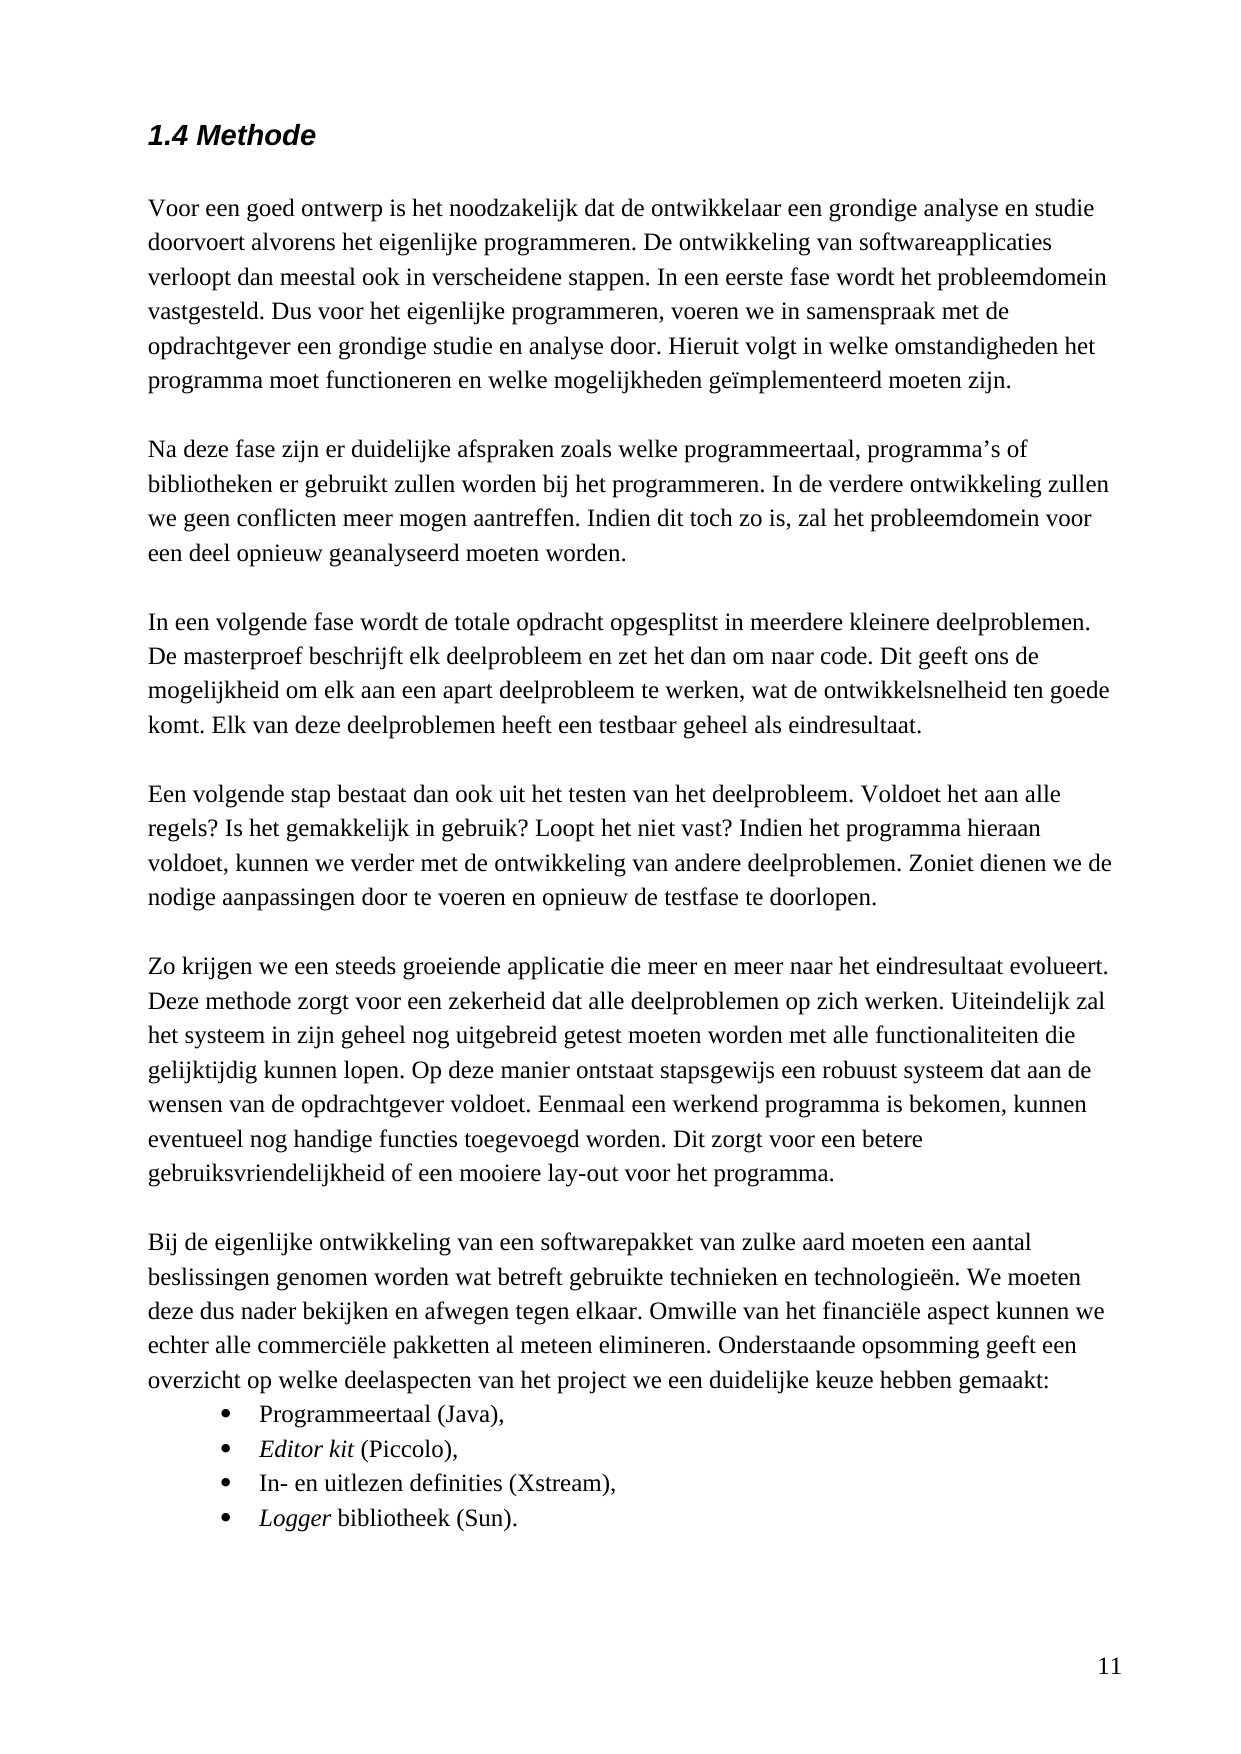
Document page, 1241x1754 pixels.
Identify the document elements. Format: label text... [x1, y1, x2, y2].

list Logger bibliotheek (Sun). [221, 1503, 1122, 1532]
text De masterproef beschrijft elk deelprobleem en zet het dan om naar code. Dit geeft ons de mogelijkheid om elk aan een apart deelprobleem te werken, wat de ontwikkelsnelheid ten goede komt. Elk van deze deelproblemen heeft een testbaar geheel als eindresultaat. [148, 641, 1122, 739]
text Bij de eigenlijke ontwikkeling van een softwarepakket van zulke aard moeten een aantal beslissingen genomen worden wat betreft gebruikte technieken en technologieën. We moeten deze dus nader bekijken en afwegen tegen elkaar. Omwille van het financiële aspect kunnen we echter alle commerciële pakketten al meteen elimineren. Onderstaande opsomming geeft een overzicht op welke deelaspecten van het project we een duidelijke keuze hebben gemaakt: [148, 1227, 1122, 1394]
list Editor kit (Piccolo), [221, 1434, 1122, 1463]
text 1.4 Methode [148, 118, 1122, 152]
text Voor een goed ontwerp is het noodzakelijk dat de ontwikkelaar een grondige analyse en studie doorvoert alvorens het eigenlijke programmeren. De ontwikkeling van softwareapplicaties verloopt dan meestal ook in verscheidene stappen. In een eerste fase wordt het probleemdomein vastgesteld. Dus voor het eigenlijke programmeren, voeren we in samenspraak met de opdrachtgever een grondige studie en analyse door. Hieruit volgt in welke omstandigheden het programma moet functioneren en welke mogelijkheden geïmplementeerd moeten zijn. [148, 193, 1122, 394]
text Zo krijgen we een steeds groeiende applicatie die meer en meer naar het eindresultaat evolueert. Deze methode zorgt voor een zekerheid dat alle deelproblemen op zich werken. Uiteindelijk zal het systeem in zijn geheel nog uitgebreid getest moeten worden met alle functionaliteiten die gelijktijdig kunnen lopen. Op deze manier ontstaat stapsgewijs een robuust systeem dat aan de wensen van de opdrachtgever voldoet. Eenmaal een werkend programma is bekomen, kunnen eventueel nog handige functies toegevoegd worden. Dit zorgt voor een betere gebruiksvriendelijkheid of een mooiere lay-out voor het programma. [148, 951, 1122, 1187]
list In- en uitlezen definities (Xstream), [221, 1468, 1122, 1497]
text In een volgende fase wordt de totale opdracht opgesplitst in meerdere kleinere deelproblemen. [148, 607, 1122, 635]
list Programmeertaal (Java), [221, 1399, 1122, 1428]
text Een volgende stap bestaat dan ook uit het testen van het deelprobleem. Voldoet het aan alle regels? Is het gemakkelijk in gebruik? Loopt het niet vast? Indien het programma hieraan voldoet, kunnen we verder met de ontwikkeling van andere deelproblemen. Zoniet dienen we de nodige aanpassingen door te voeren en opnieuw de testfase te doorlopen. [148, 779, 1122, 911]
text Na deze fase zijn er duidelijke afspraken zoals welke programmeertaal, programma’s of bibliotheken er gebruikt zullen worden bij het programmeren. In de verdere ontwikkeling zullen we geen conflicten meer mogen aantreffen. Indien dit toch zo is, zal het probleemdomein voor een deel opnieuw geanalyseerd moeten worden. [148, 434, 1122, 566]
